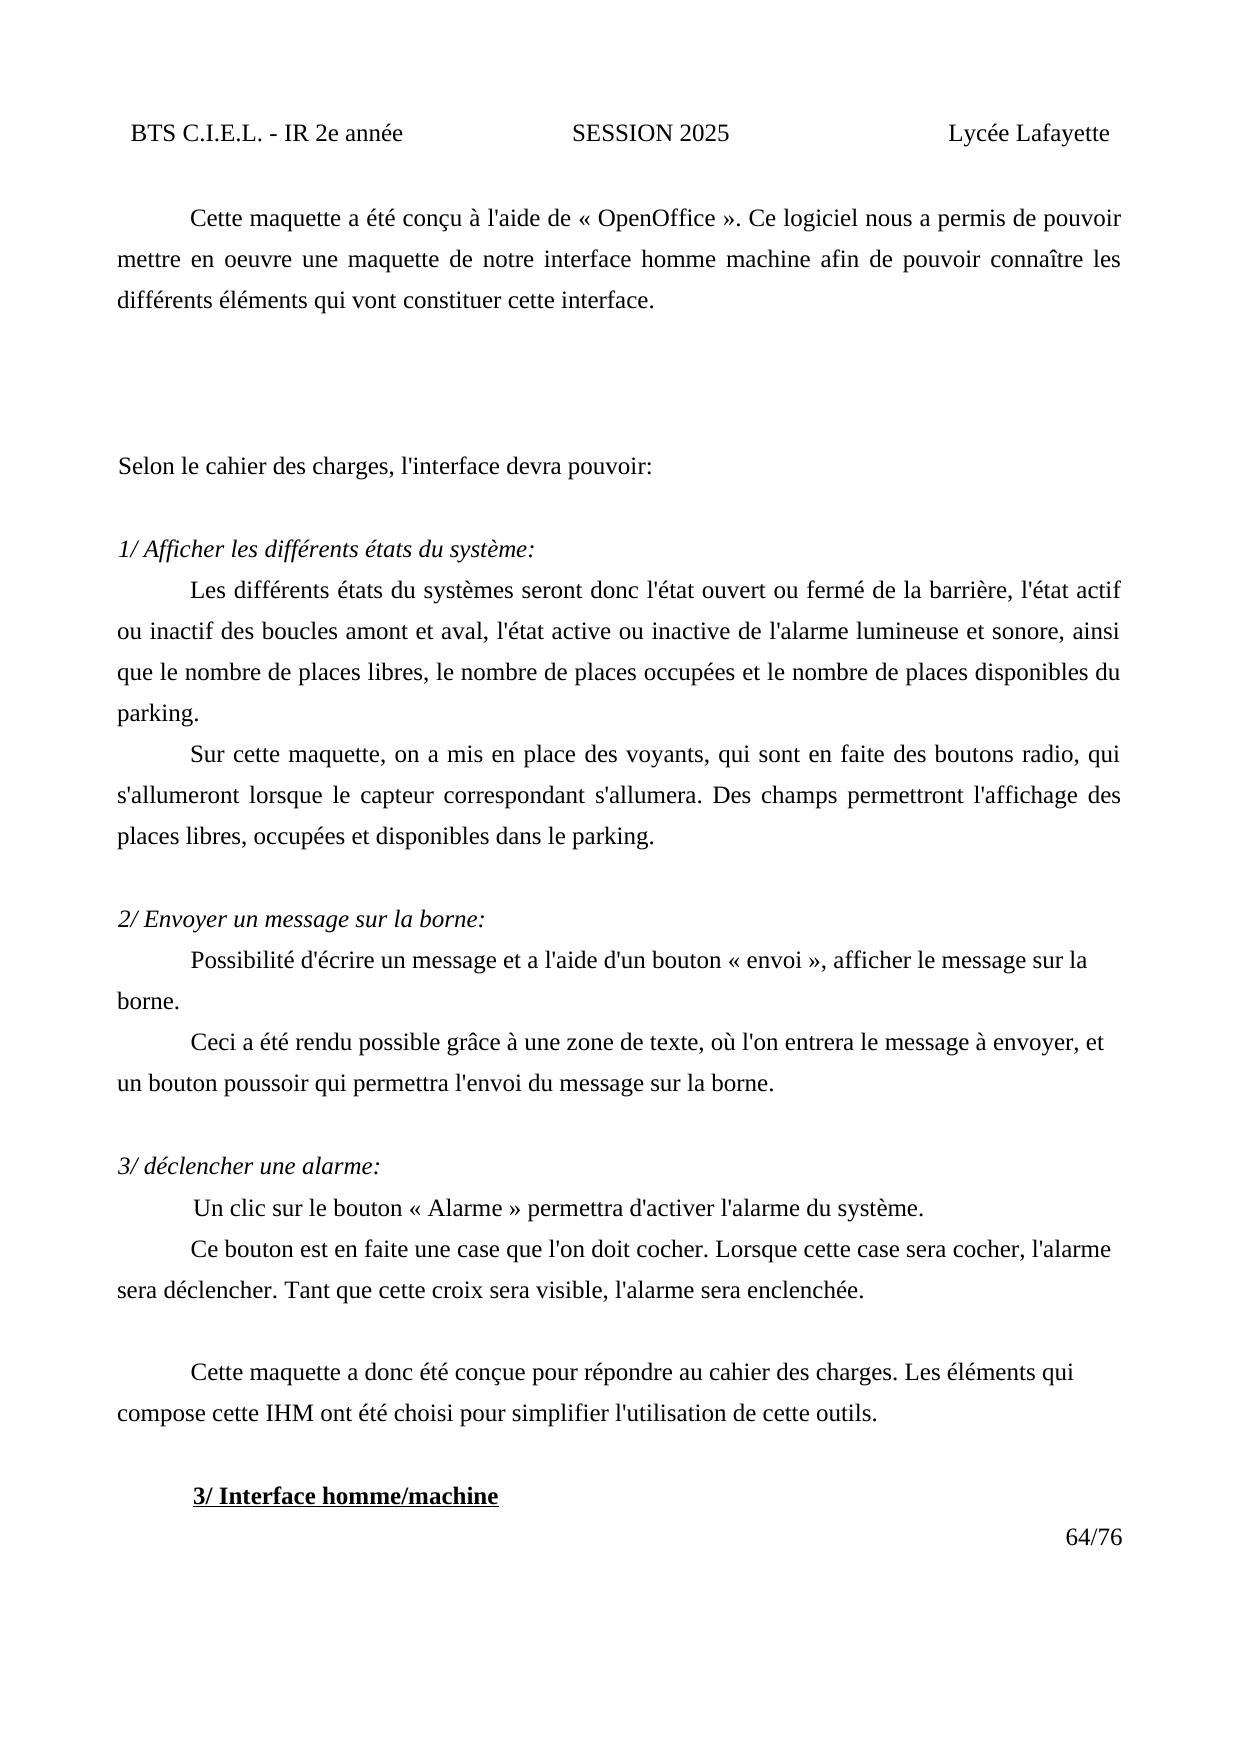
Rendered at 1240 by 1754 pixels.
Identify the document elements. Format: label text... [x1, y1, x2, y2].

text Selon le cahier des charges, l'interface devra pouvoir: [118, 451, 1121, 479]
text 3/ Interface homme/machine [193, 1481, 1122, 1510]
text 3/ déclencher une alarme: [118, 1151, 1122, 1180]
text Sur cette maquette, on a mis en place des voyants, qui sont en faite des boutons radio, qui s'allumeront lorsque le capteur correspondant s'allumera. Des champs permettront l'affichage des places libres, occupées et disponibles dans le parking. [117, 739, 1122, 850]
text 1/ Afficher les différents états du système: [118, 534, 1122, 562]
text Ce bouton est en faite une case que l'on doit cocher. Lorsque cette case sera cocher, l'alarme sera déclencher. Tant que cette croix sera visible, l'alarme sera enclenchée. [117, 1234, 1121, 1303]
text Un clic sur le bouton « Alarme » permettra d'activer l'alarme du système. [193, 1193, 1121, 1221]
text Possibilité d'écrire un message et a l'aide d'un bouton « envoi », afficher le message sur la borne. [117, 945, 1121, 1015]
text Les différents états du systèmes seront donc l'état ouvert ou fermé de la barrière, l'état actif ou inactif des boucles amont et aval, l'état active ou inactive de l'alarme lumineuse et sonore, ainsi que le nombre de places libres, le nombre de places occupées et le nombre de places disponibles du parking. [117, 575, 1122, 727]
text Cette maquette a été conçu à l'aide de « OpenOffice ». Ce logiciel nous a permis de pouvoir mettre en oeuvre une maquette de notre interface homme machine afin de pouvoir connaître les différents éléments qui vont constituer cette interface. [117, 203, 1122, 314]
text 2/ Envoyer un message sur la borne: [118, 904, 1122, 932]
text Cette maquette a donc été conçue pour répondre au cahier des charges. Les éléments qui compose cette IHM ont été choisi pour simplifier l'utilisation de cette outils. [117, 1357, 1121, 1427]
text Ceci a été rendu possible grâce à une zone de texte, où l'on entrera le message à envoyer, et un bouton poussoir qui permettra l'envoi du message sur la borne. [117, 1027, 1121, 1097]
